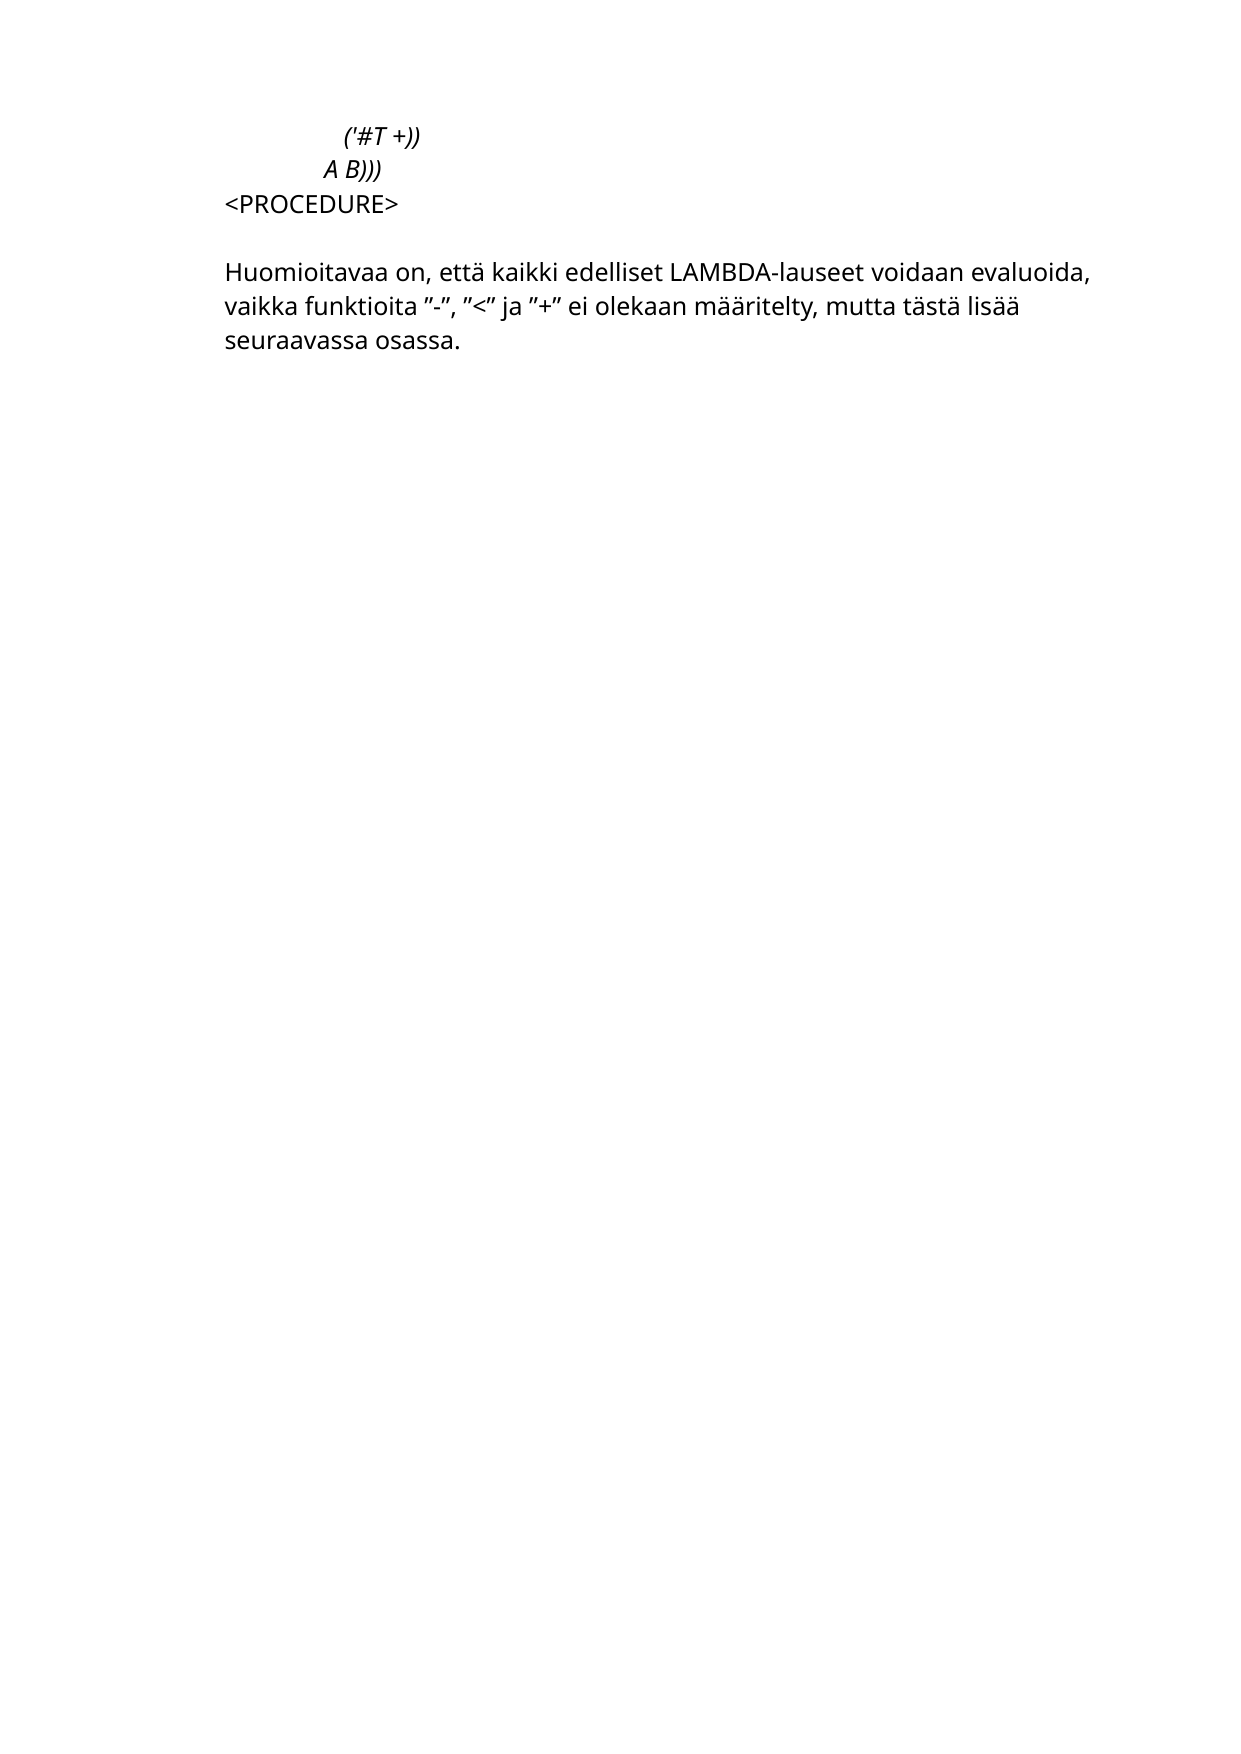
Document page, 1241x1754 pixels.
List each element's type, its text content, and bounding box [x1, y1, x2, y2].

list ('#T +)) A B))) <PROCEDURE> Huomioitavaa on, että kaikki edelliset LAMBDA-lauseet voidaan evaluoida, vaikka funktioita ”-”, ”<” ja ”+” ei olekaan määritelty, mutta tästä lisää seuraavassa osassa. [224, 118, 1093, 357]
